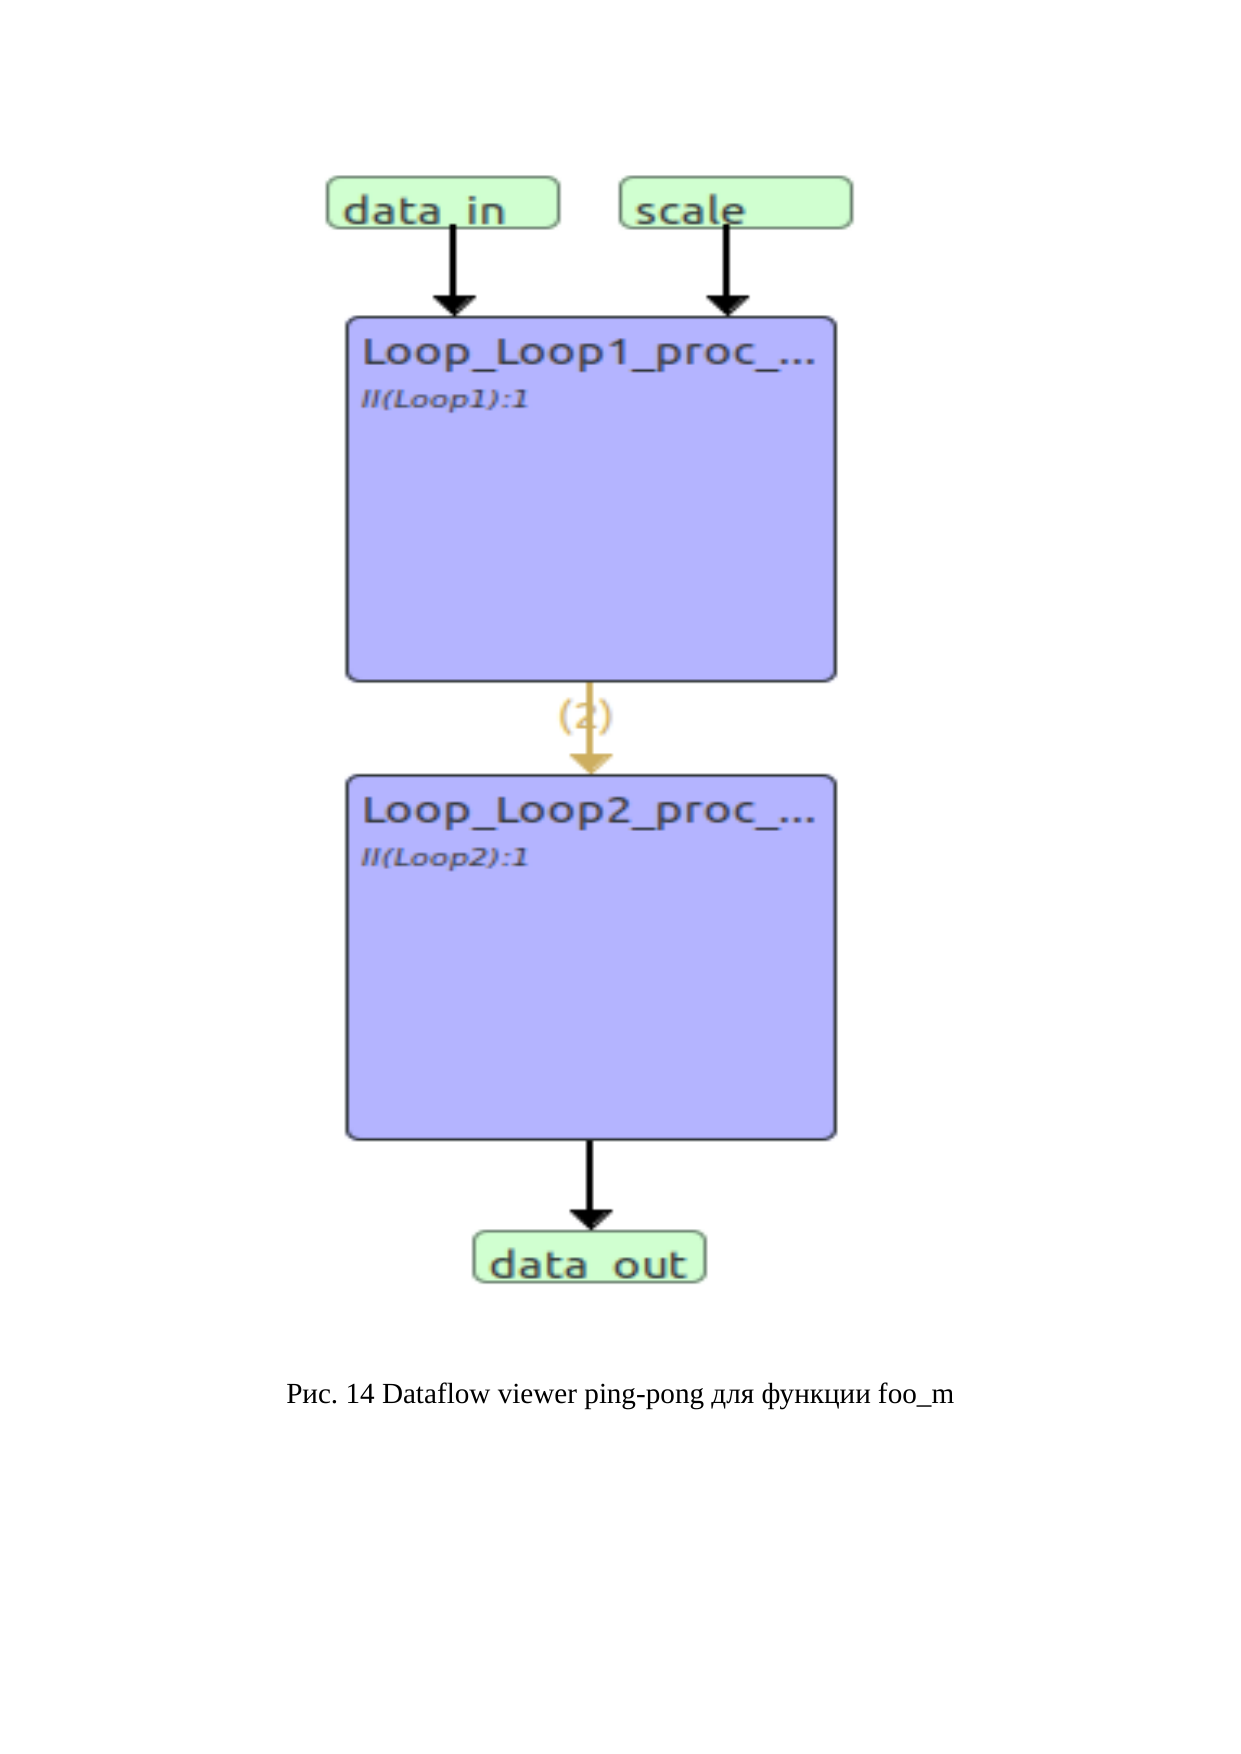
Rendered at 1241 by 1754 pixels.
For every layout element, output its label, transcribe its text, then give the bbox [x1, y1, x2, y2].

text Рис. 14 Dataflow viewer ping-pong для функции foo_m [118, 1376, 1122, 1409]
picture [236, 118, 1004, 1358]
